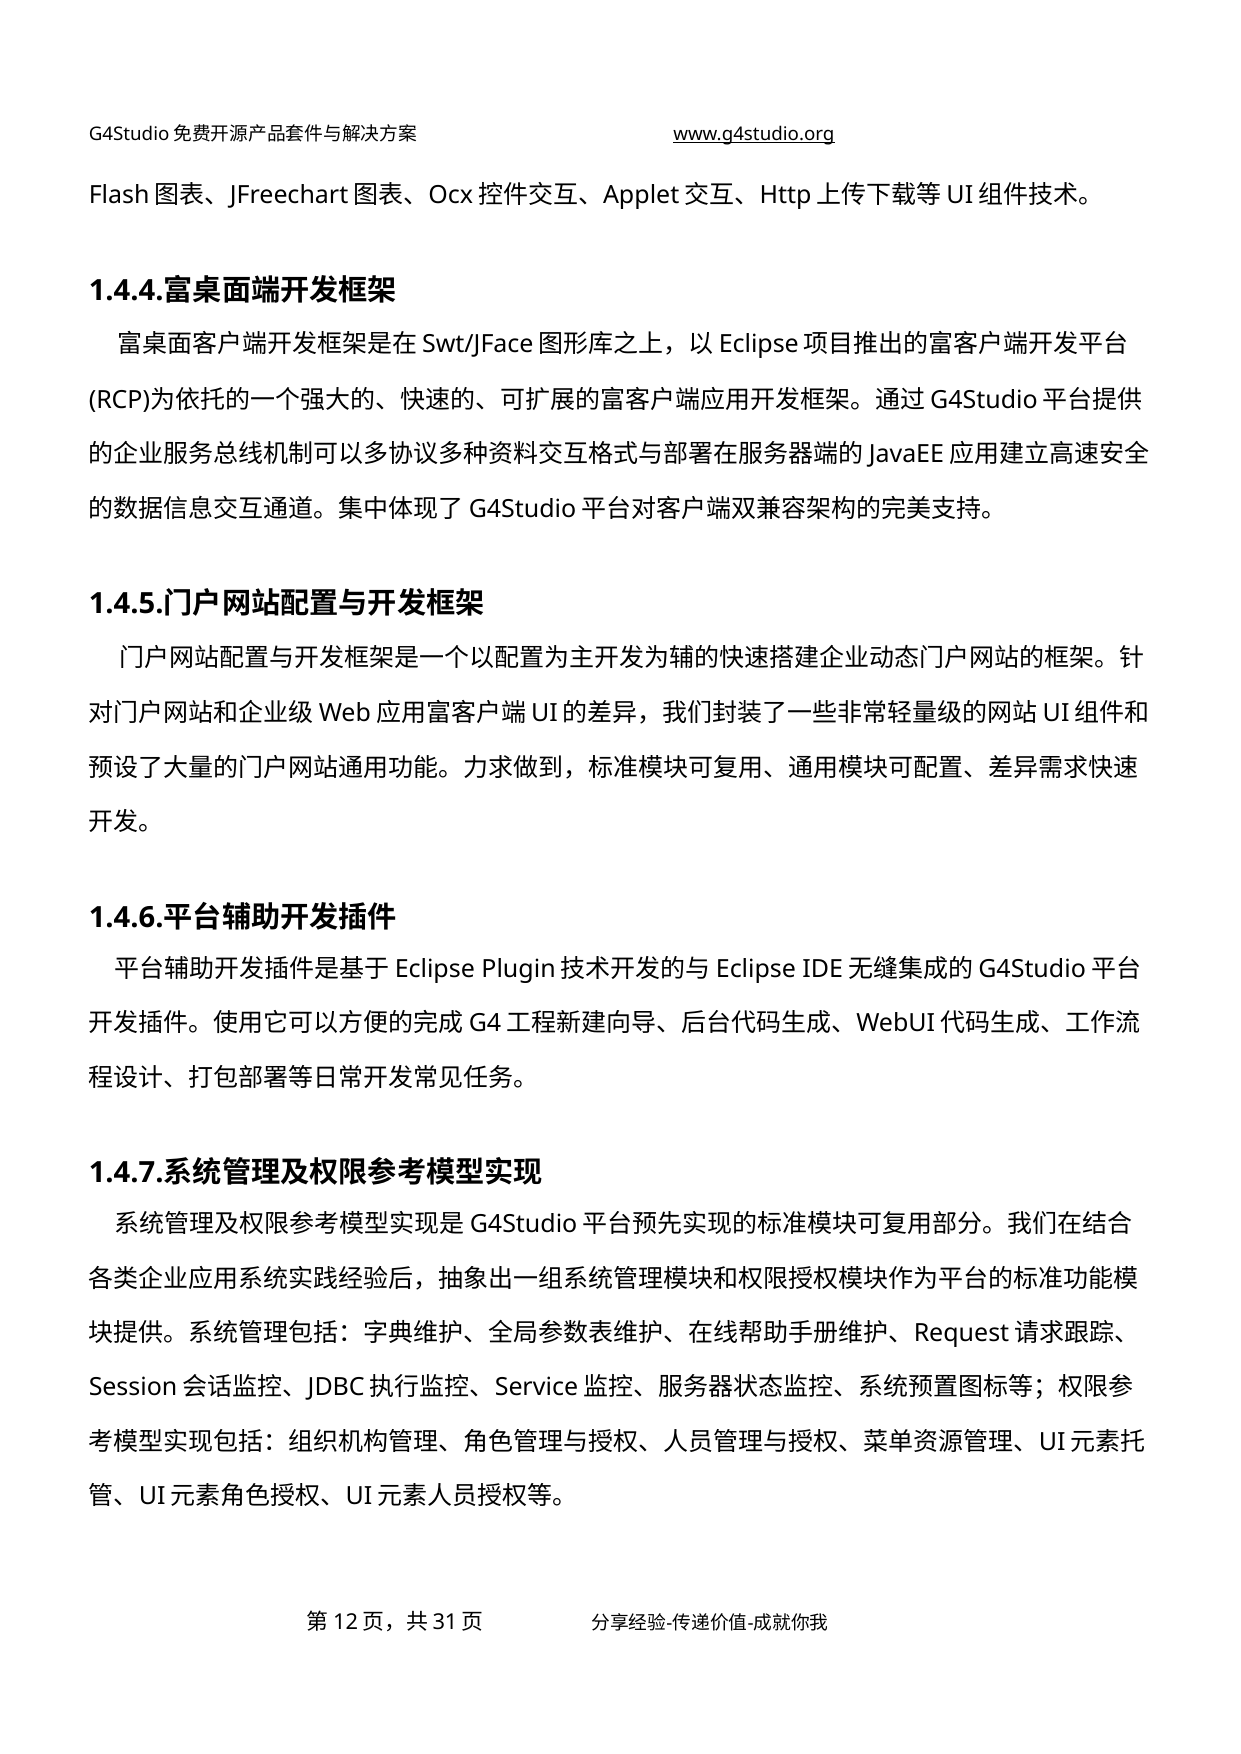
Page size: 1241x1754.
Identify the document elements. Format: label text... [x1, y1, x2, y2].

text 富桌面客户端开发框架是在Swt/JFace图形库之上，以Eclipse项目推出的富客户端开发平台(RCP)为依托的一个强大的、快速的、可扩展的富客户端应用开发框架。通过G4Studio平台提供的企业服务总线机制可以多协议多种资料交互格式与部署在服务器端的JavaEE应用建立高速安全的数据信息交互通道。集中体现了G4Studio平台对客户端双兼容架构的完美支持。 [88, 322, 1152, 524]
text 平台辅助开发插件是基于Eclipse Plugin技术开发的与Eclipse IDE无缝集成的G4Studio平台开发插件。使用它可以方便的完成G4工程新建向导、后台代码生成、WebUI代码生成、工作流程设计、打包部署等日常开发常见任务。 [88, 948, 1152, 1093]
text Flash图表、JFreechart图表、Ocx控件交互、Applet交互、Http上传下载等UI组件技术。 [88, 175, 1152, 211]
subtitle 1.4.5.门户网站配置与开发框架 [88, 580, 1152, 622]
subtitle 1.4.6.平台辅助开发插件 [88, 893, 1152, 936]
text 系统管理及权限参考模型实现是G4Studio平台预先实现的标准模块可复用部分。我们在结合各类企业应用系统实践经验后，抽象出一组系统管理模块和权限授权模块作为平台的标准功能模块提供。系统管理包括：字典维护、全局参数表维护、在线帮助手册维护、Request请求跟踪、Session会话监控、JDBC执行监控、Service监控、服务器状态监控、系统预置图标等；权限参考模型实现包括：组织机构管理、角色管理与授权、人员管理与授权、菜单资源管理、UI元素托管、UI元素角色授权、UI元素人员授权等。 [88, 1204, 1152, 1512]
subtitle 1.4.7.系统管理及权限参考模型实现 [88, 1149, 1152, 1191]
text 门户网站配置与开发框架是一个以配置为主开发为辅的快速搭建企业动态门户网站的框架。针对门户网站和企业级Web应用富客户端UI的差异，我们封装了一些非常轻量级的网站UI组件和预设了大量的门户网站通用功能。力求做到，标准模块可复用、通用模块可配置、差异需求快速开发。 [88, 635, 1152, 838]
subtitle 1.4.4.富桌面端开发框架 [88, 267, 1152, 309]
